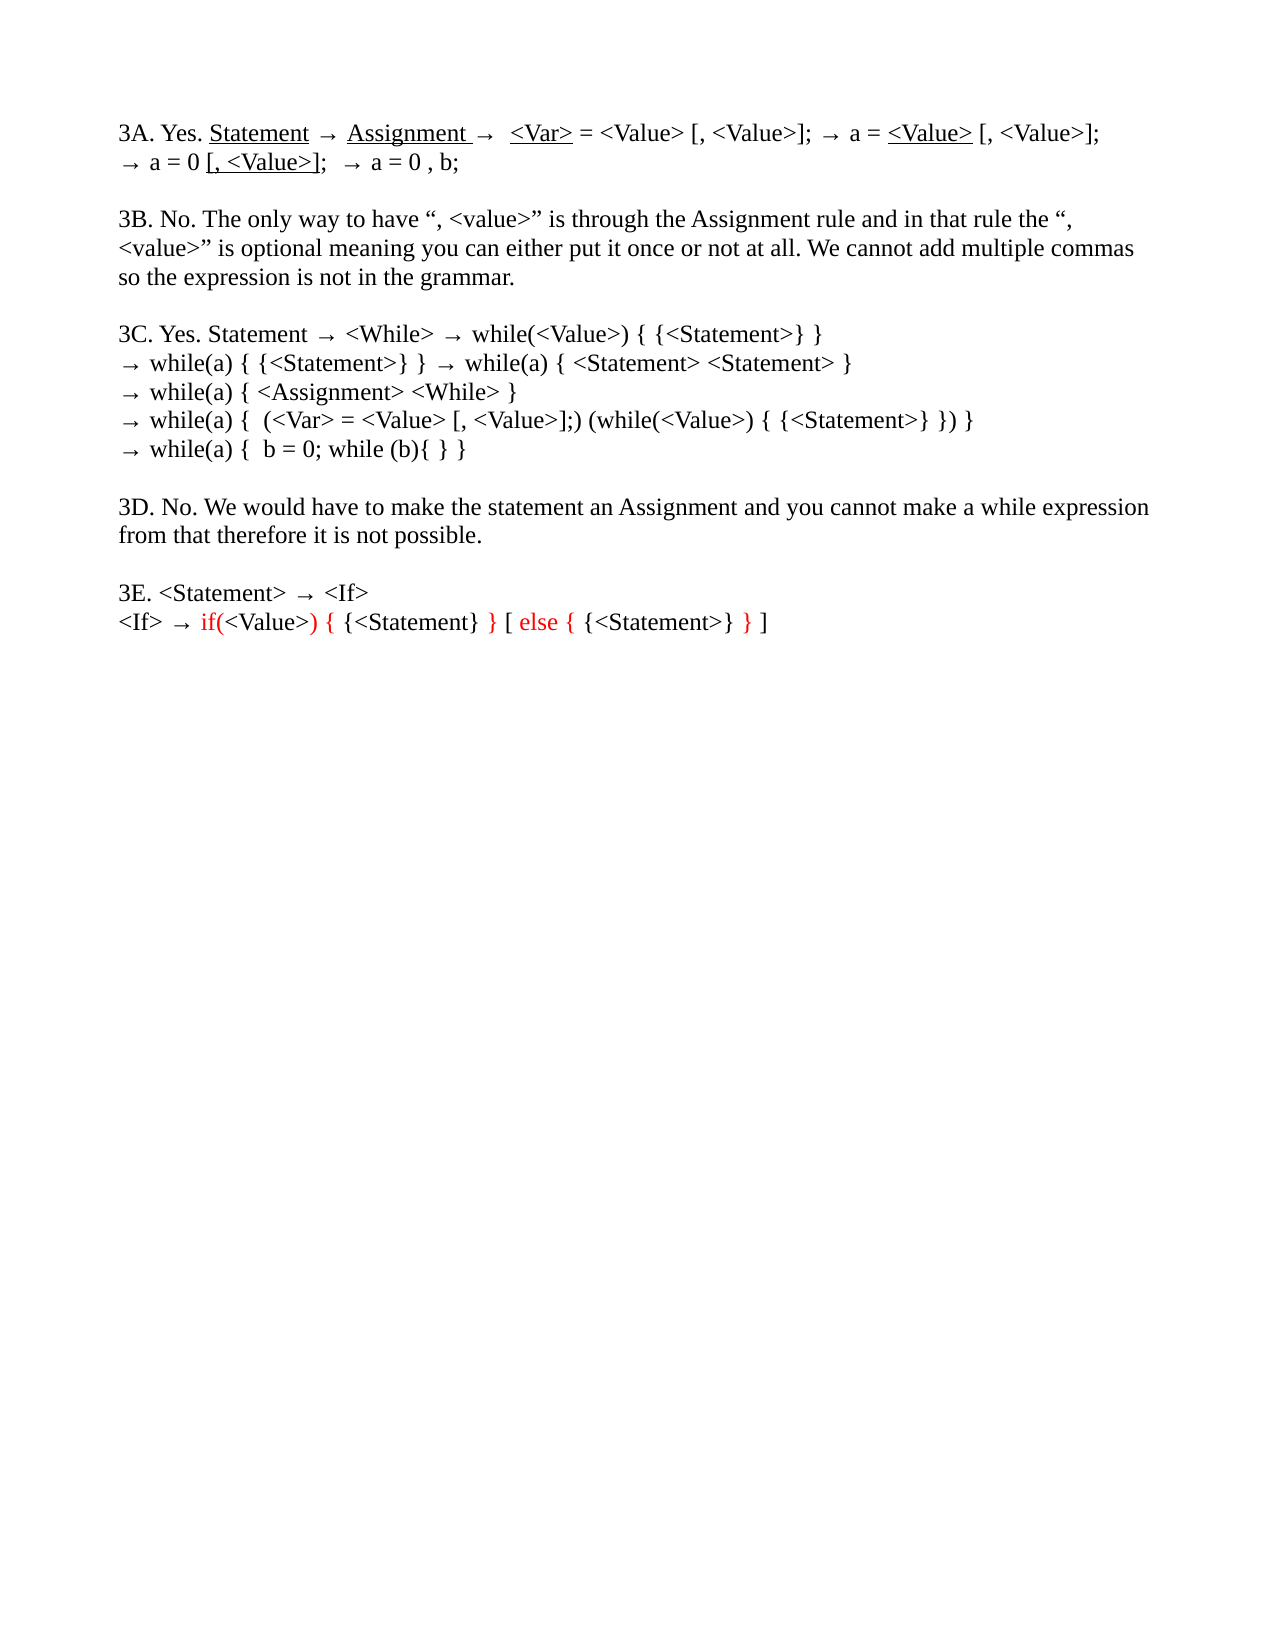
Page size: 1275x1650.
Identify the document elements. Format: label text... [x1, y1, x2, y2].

text → while(a) { (<Var> = <Value> [, <Value>];) (while(<Value>) { {<Statement>} }) } [118, 406, 1157, 434]
text 3A. Yes. Statement → Assignment → <Var> = <Value> [, <Value>]; → a = <Value> [, <Value>]; [118, 118, 1157, 147]
text → while(a) { {<Statement>} } → while(a) { <Statement> <Statement> } [118, 348, 1157, 377]
text → a = 0 [, <Value>]; → a = 0 , b; [118, 147, 1157, 176]
text <If> → if(<Value>) { {<Statement} } [ else { {<Statement>} } ] [118, 607, 1157, 636]
text 3B. No. The only way to have “, <value>” is through the Assignment rule and in that rule the “, <value>” is optional meaning you can either put it once or not at all. We cannot add multiple commas so the expression is not in the grammar. [118, 204, 1157, 291]
text → while(a) { <Assignment> <While> } [118, 377, 1157, 406]
text 3D. No. We would have to make the statement an Assignment and you cannot make a while expression from that therefore it is not possible. [118, 492, 1157, 549]
text 3C. Yes. Statement → <While> → while(<Value>) { {<Statement>} } [118, 319, 1157, 348]
text 3E. <Statement> → <If> [118, 578, 1157, 607]
text → while(a) { b = 0; while (b){ } } [118, 434, 1157, 463]
